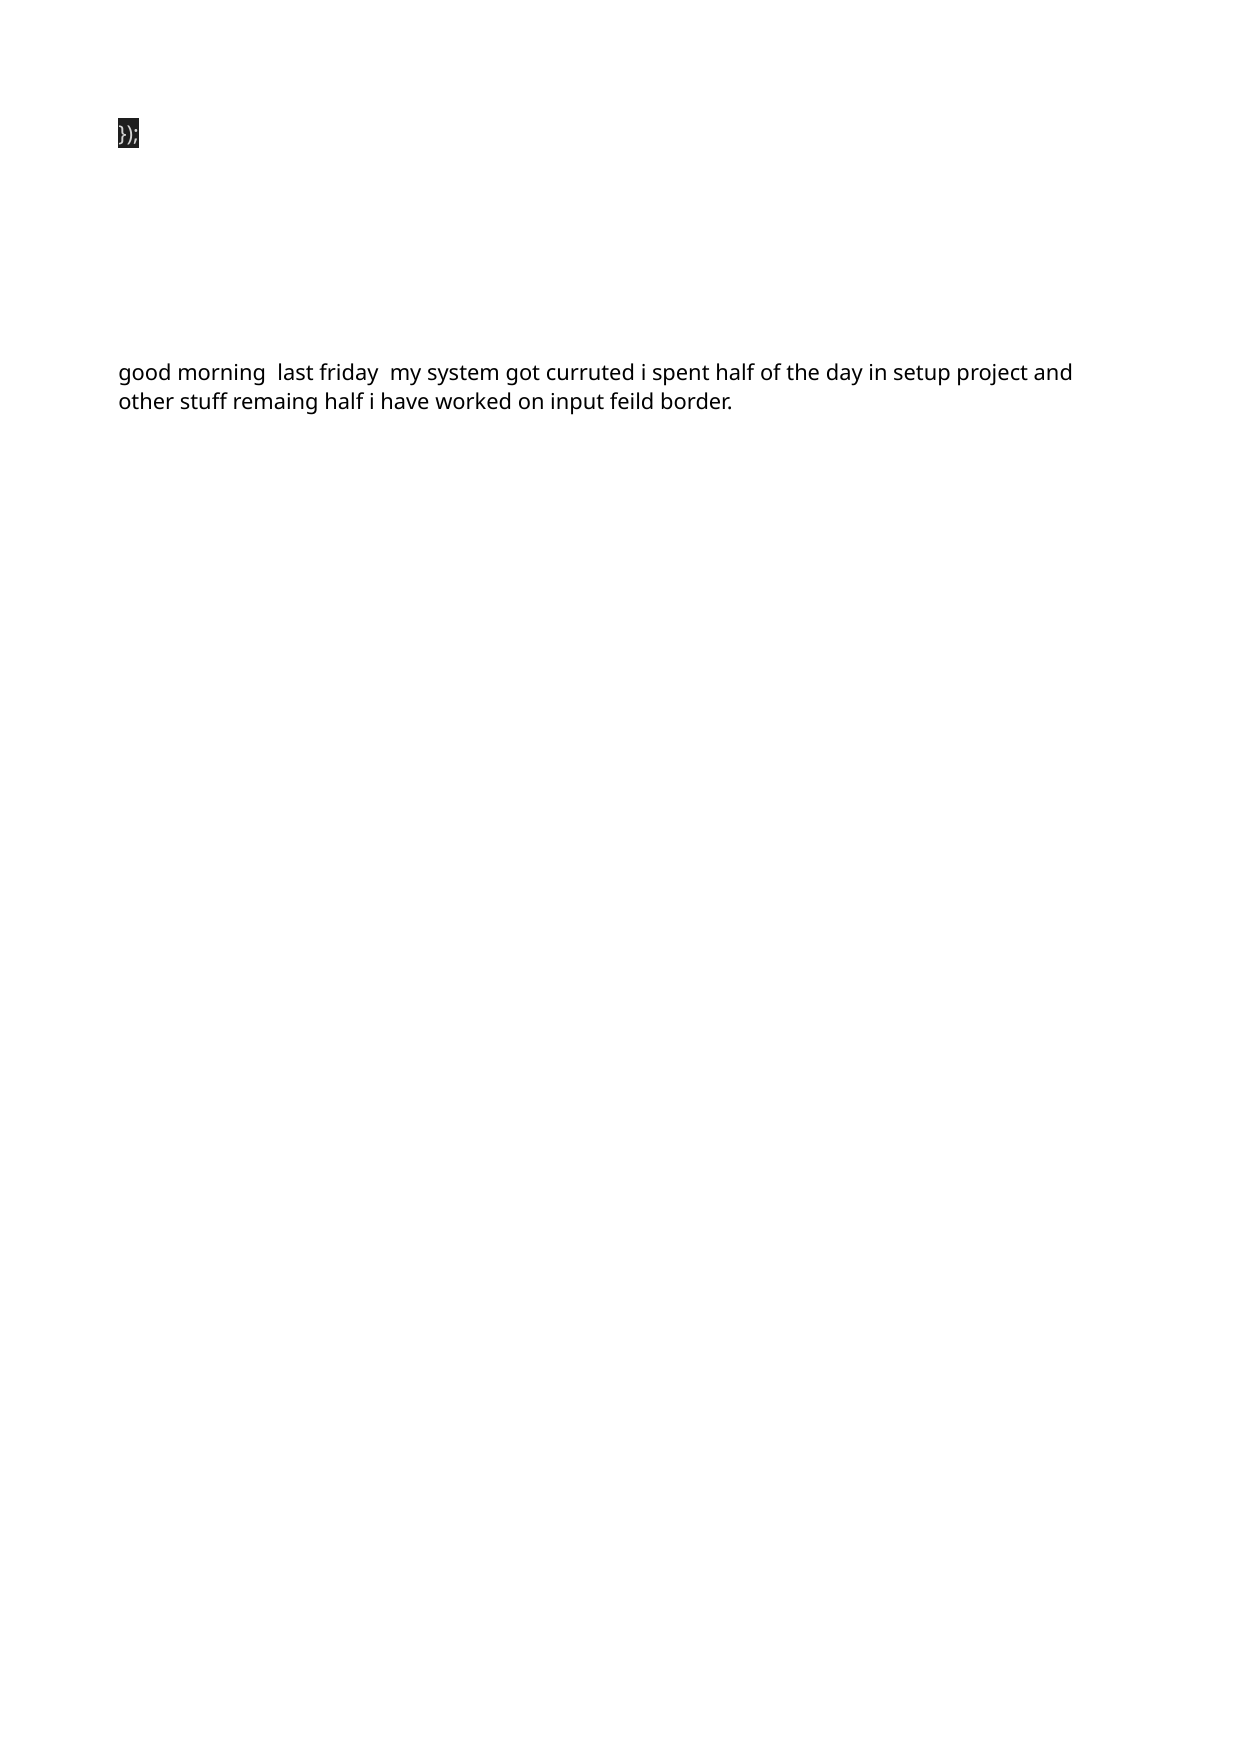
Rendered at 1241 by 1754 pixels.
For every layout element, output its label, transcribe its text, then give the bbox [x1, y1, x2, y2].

text }); [118, 118, 1122, 148]
text good morning last friday my system got curruted i spent half of the day in setup project and other stuff remaing half i have worked on input feild border. [118, 356, 1122, 416]
